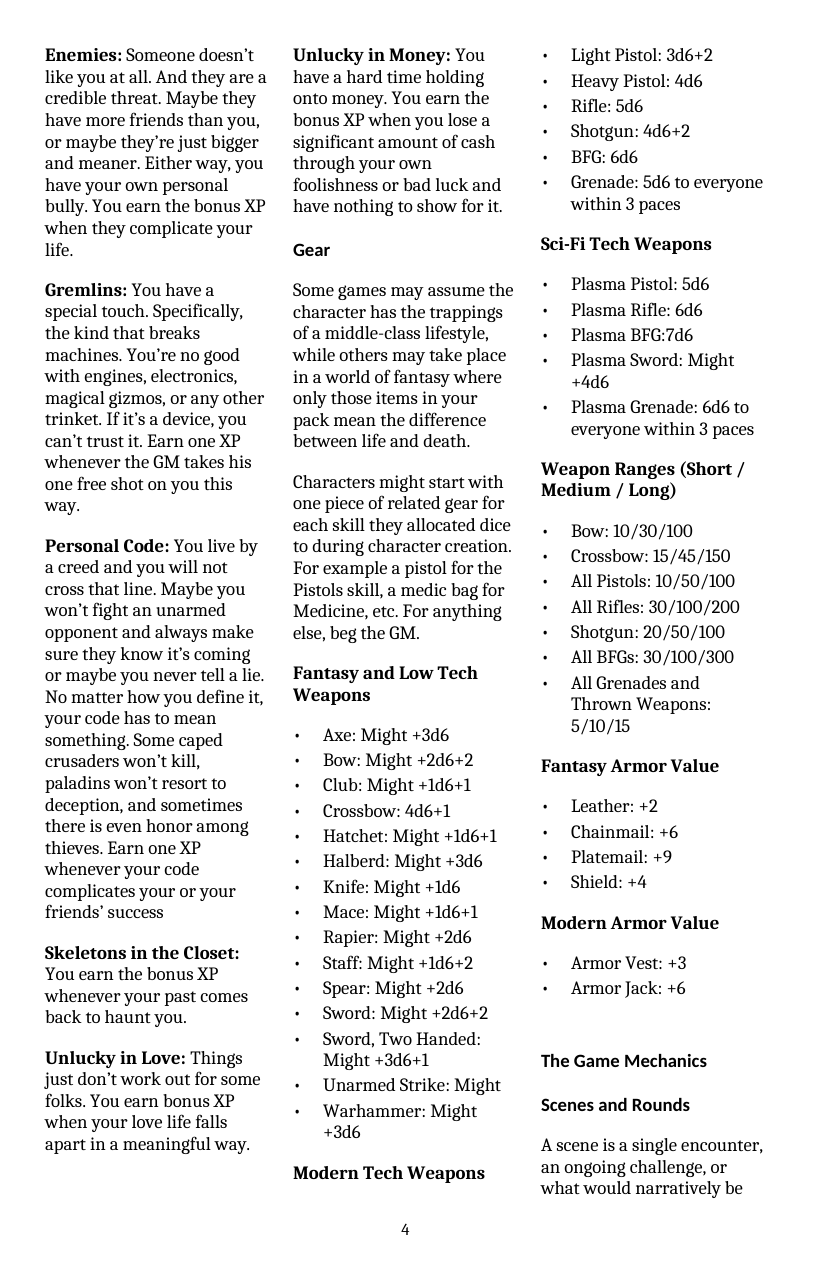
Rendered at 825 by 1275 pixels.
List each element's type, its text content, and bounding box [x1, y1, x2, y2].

list Hatchet: Might +1d6+1 [293, 826, 517, 847]
list Staff: Might +1d6+2 [293, 952, 517, 974]
list Shotgun: 4d6+2 [541, 121, 765, 142]
list Shotgun: 20/50/100 [541, 622, 765, 643]
text Gremlins: You have a special touch. Specifically, the kind that breaks machines. You’re no good with engines, electronics, magical gizmos, or any other trinket. If it’s a device, you can’t trust it. Earn one XP whenever the GM takes his one free shot on you this way. [45, 279, 269, 517]
list Armor Jack: +6 [541, 978, 765, 999]
text Modern Tech Weapons [293, 1162, 517, 1184]
list Bow: Might +2d6+2 [293, 750, 517, 771]
list Platemail: +9 [541, 847, 765, 868]
subtitle The Game Mechanics [541, 1049, 765, 1072]
list Bow: 10/30/100 [541, 520, 765, 542]
text Characters might start with one piece of related gear for each skill they allocated dice to during character creation. For example a pistol for the Pistols skill, a medic bag for Medicine, etc. For anything else, beg the GM. [293, 471, 517, 644]
list Rifle: 5d6 [541, 96, 765, 117]
list Plasma BFG:7d6 [541, 324, 765, 346]
list Plasma Rifle: 6d6 [541, 299, 765, 321]
text Personal Code: You live by a creed and you will not cross that line. Maybe you won’t fight an unarmed opponent and always make sure they know it’s coming or maybe you never tell a lie. No matter how you define it, your code has to mean something. Some caped crusaders won’t kill, paladins won’t resort to deception, and sometimes there is even honor among thieves. Earn one XP whenever your code complicates your or your friends’ success [45, 535, 269, 923]
subtitle Gear [293, 238, 517, 261]
text Sci-Fi Tech Weapons [541, 233, 765, 255]
list Warhammer: Might +3d6 [293, 1100, 517, 1143]
list Chainmail: +6 [541, 821, 765, 843]
list Plasma Pistol: 5d6 [541, 274, 765, 295]
list All Rifles: 30/100/200 [541, 596, 765, 618]
text Unlucky in Love: Things just don’t work out for some folks. You earn bonus XP when your love life falls apart in a meaningful way. [45, 1047, 269, 1155]
list Sword: Might +2d6+2 [293, 1003, 517, 1024]
list Club: Might +1d6+1 [293, 775, 517, 797]
text Weapon Ranges (Short / Medium / Long) [541, 458, 765, 502]
text Unlucky in Money: You have a hard time holding onto money. You earn the bonus XP when you lose a significant amount of cash through your own foolishness or bad luck and have nothing to show for it. [293, 45, 517, 217]
list All BFGs: 30/100/300 [541, 647, 765, 668]
list Mace: Might +1d6+1 [293, 902, 517, 923]
text Enemies: Someone doesn’t like you at all. And they are a credible threat. Maybe they have more friends than you, or maybe they’re just bigger and meaner. Either way, you have your own personal bully. You earn the bonus XP when they complicate your life. [45, 45, 269, 261]
list Crossbow: 15/45/150 [541, 546, 765, 567]
list Sword, Two Handed: Might +3d6+1 [293, 1028, 517, 1071]
list Heavy Pistol: 4d6 [541, 70, 765, 92]
list Armor Vest: +3 [541, 952, 765, 974]
list Spear: Might +2d6 [293, 977, 517, 999]
list Halberd: Might +3d6 [293, 851, 517, 872]
list Leather: +2 [541, 796, 765, 817]
list BFG: 6d6 [541, 146, 765, 168]
list Grenade: 5d6 to everyone within 3 paces [541, 172, 765, 215]
subtitle Scenes and Rounds [541, 1093, 765, 1116]
list All Grenades and Thrown Weapons: 5/10/15 [541, 672, 765, 737]
list Shield: +4 [541, 872, 765, 893]
list Light Pistol: 3d6+2 [541, 45, 765, 67]
text A scene is a single encounter, an ongoing challenge, or what would narratively be [541, 1135, 765, 1199]
text Modern Armor Value [541, 912, 765, 934]
list Knife: Might +1d6 [293, 876, 517, 898]
list All Pistols: 10/50/100 [541, 571, 765, 592]
text Fantasy and Low Tech Weapons [293, 662, 517, 706]
text Fantasy Armor Value [541, 756, 765, 777]
text Skeletons in the Closet: You earn the bonus XP whenever your past comes back to haunt you. [45, 942, 269, 1028]
list Rapier: Might +2d6 [293, 927, 517, 948]
list Plasma Grenade: 6d6 to everyone within 3 paces [541, 397, 765, 440]
list Axe: Might +3d6 [293, 724, 517, 746]
list Unarmed Strike: Might [293, 1075, 517, 1097]
list Plasma Sword: Might +4d6 [541, 350, 765, 393]
list Crossbow: 4d6+1 [293, 800, 517, 822]
text Some games may assume the character has the trappings of a middle-class lifestyle, while others may take place in a world of fantasy where only those items in your pack mean the difference between life and death. [293, 280, 517, 452]
